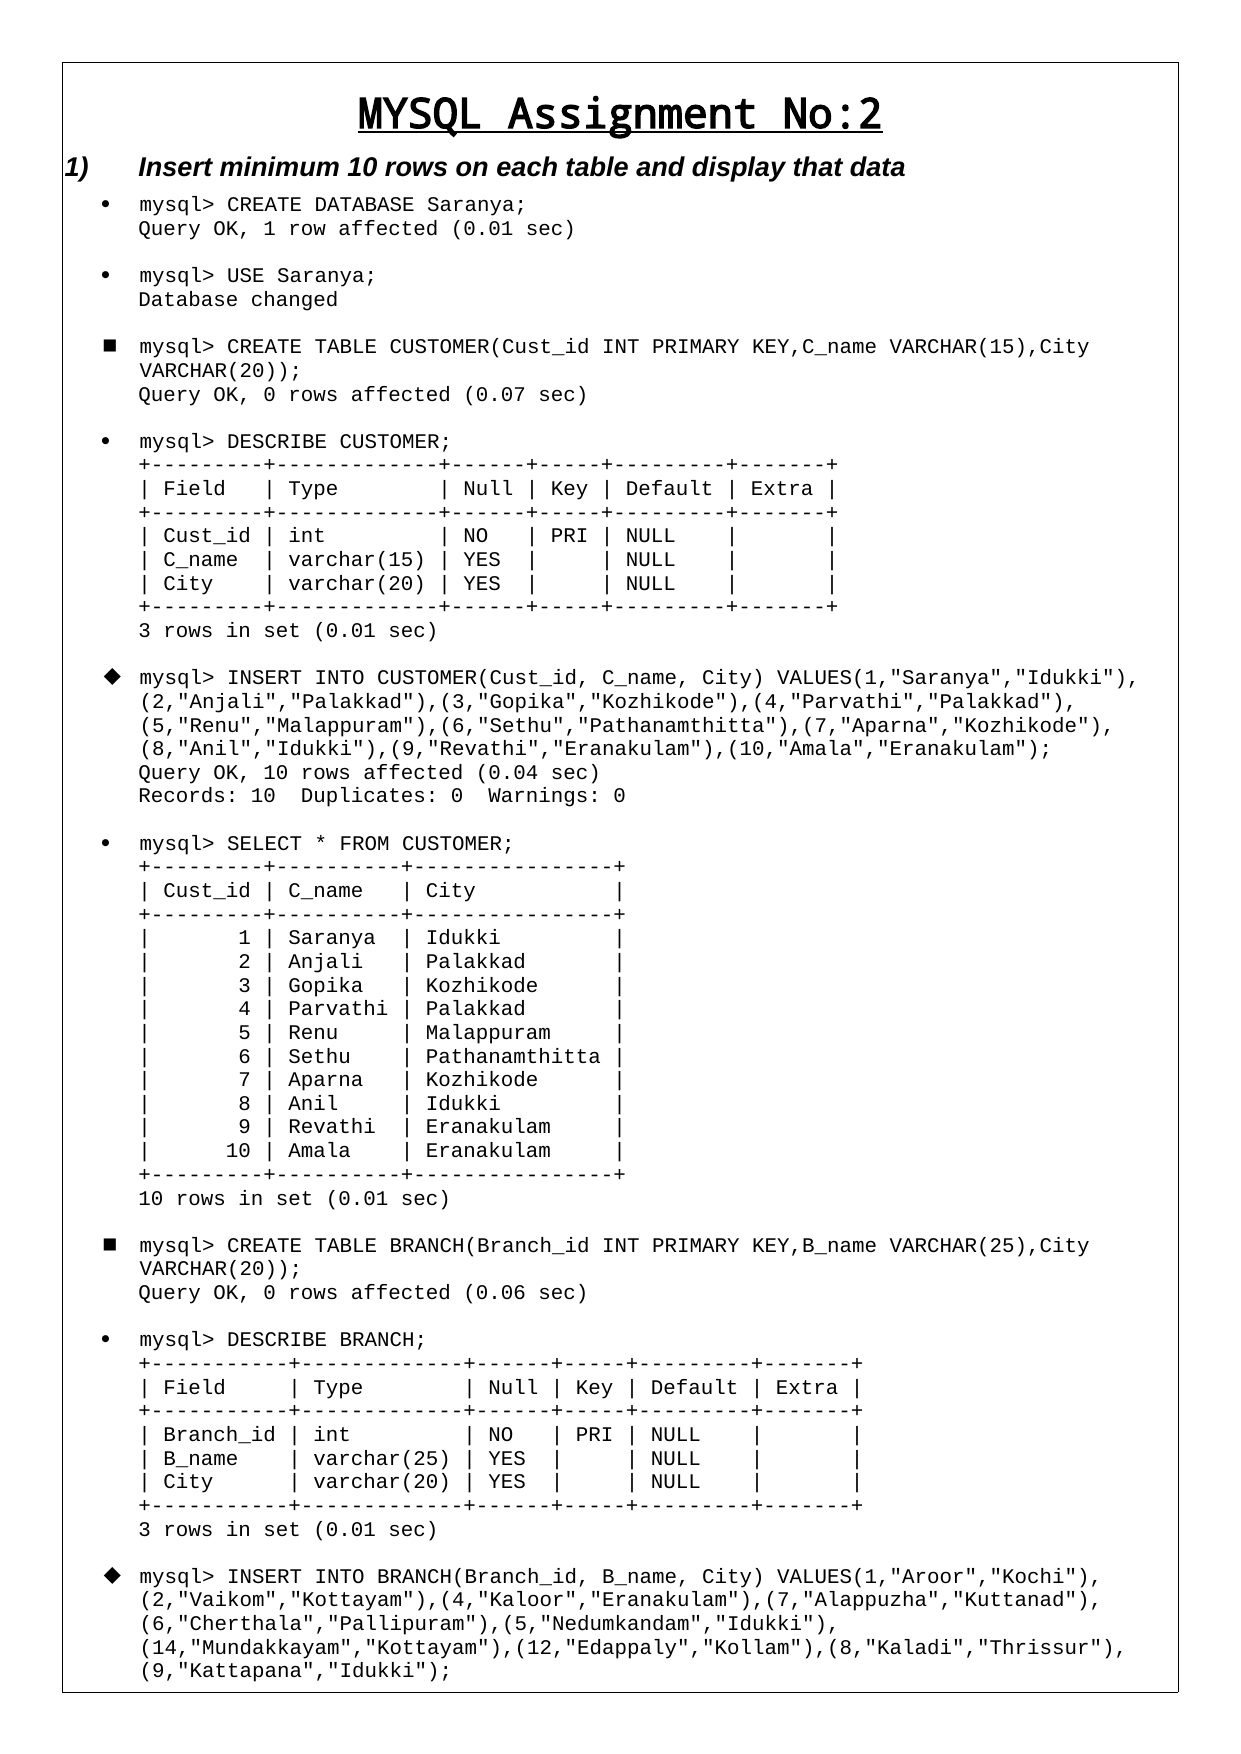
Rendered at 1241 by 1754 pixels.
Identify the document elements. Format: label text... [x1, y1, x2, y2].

list mysql> DESCRIBE BRANCH; [102, 1329, 1176, 1353]
text Records: 10 Duplicates: 0 Warnings: 0 [138, 786, 1176, 809]
list mysql> INSERT INTO CUSTOMER(Cust_id, C_name, City) VALUES(1,"Saranya","Idukki"),(2,"Anjali","Palakkad"),(3,"Gopika","Kozhikode"),(4,"Parvathi","Palakkad"),(5,"Renu","Malappuram"),(6,"Sethu","Pathanamthitta"),(7,"Aparna","Kozhikode"),(8,"Anil","Idukki"),(9,"Revathi","Eranakulam"),(10,"Amala","Eranakulam"); [102, 667, 1176, 762]
text | Branch_id | int | NO | PRI | NULL | | [138, 1424, 1176, 1448]
list mysql> CREATE TABLE CUSTOMER(Cust_id INT PRIMARY KEY,C_name VARCHAR(15),City VARCHAR(20)); [102, 336, 1176, 383]
text Query OK, 10 rows affected (0.04 sec) [138, 762, 1176, 786]
text | 4 | Parvathi | Palakkad | [138, 998, 1176, 1022]
text | C_name | varchar(15) | YES | | NULL | | [138, 549, 1176, 573]
text +---------+-------------+------+-----+---------+-------+ [138, 596, 1176, 620]
text +---------+-------------+------+-----+---------+-------+ [138, 502, 1176, 525]
text | 9 | Revathi | Eranakulam | [138, 1117, 1176, 1140]
text 10 rows in set (0.01 sec) [138, 1187, 1176, 1211]
subtitle Insert minimum 10 rows on each table and display that data [64, 151, 1176, 182]
list mysql> CREATE DATABASE Saranya; [102, 194, 1176, 218]
text | Cust_id | int | NO | PRI | NULL | | [138, 525, 1176, 549]
text 3 rows in set (0.01 sec) [138, 620, 1176, 644]
list mysql> USE Saranya; [102, 265, 1176, 289]
text +-----------+-------------+------+-----+---------+-------+ [138, 1400, 1176, 1424]
text | B_name | varchar(25) | YES | | NULL | | [138, 1448, 1176, 1471]
text | Cust_id | C_name | City | [138, 880, 1176, 904]
text +---------+----------+----------------+ [138, 1164, 1176, 1187]
text | 2 | Anjali | Palakkad | [138, 951, 1176, 975]
text | 5 | Renu | Malappuram | [138, 1022, 1176, 1046]
text | City | varchar(20) | YES | | NULL | | [138, 1471, 1176, 1495]
text 3 rows in set (0.01 sec) [138, 1518, 1176, 1542]
text | City | varchar(20) | YES | | NULL | | [138, 573, 1176, 596]
text | 1 | Saranya | Idukki | [138, 927, 1176, 951]
list mysql> SELECT * FROM CUSTOMER; [102, 833, 1176, 856]
list mysql> CREATE TABLE BRANCH(Branch_id INT PRIMARY KEY,B_name VARCHAR(25),City VARCHAR(20)); [102, 1235, 1176, 1282]
text | 8 | Anil | Idukki | [138, 1093, 1176, 1117]
text +---------+-------------+------+-----+---------+-------+ [138, 454, 1176, 478]
subtitle MYSQL Assignment No:2 [64, 89, 1176, 138]
text +---------+----------+----------------+ [138, 904, 1176, 927]
list mysql> DESCRIBE CUSTOMER; [102, 431, 1176, 454]
text Query OK, 1 row affected (0.01 sec) [138, 218, 1176, 242]
list mysql> INSERT INTO BRANCH(Branch_id, B_name, City) VALUES(1,"Aroor","Kochi"),(2,"Vaikom","Kottayam"),(4,"Kaloor","Eranakulam"),(7,"Alappuzha","Kuttanad"),(6,"Cherthala","Pallipuram"),(5,"Nedumkandam","Idukki"),(14,"Mundakkayam","Kottayam"),(12,"Edappaly","Kollam"),(8,"Kaladi","Thrissur"),(9,"Kattapana","Idukki"); [102, 1566, 1176, 1684]
text | 3 | Gopika | Kozhikode | [138, 975, 1176, 998]
text Query OK, 0 rows affected (0.07 sec) [138, 383, 1176, 407]
text +-----------+-------------+------+-----+---------+-------+ [138, 1495, 1176, 1518]
text +---------+----------+----------------+ [138, 856, 1176, 880]
text | Field | Type | Null | Key | Default | Extra | [138, 1377, 1176, 1400]
text | 6 | Sethu | Pathanamthitta | [138, 1046, 1176, 1069]
text Query OK, 0 rows affected (0.06 sec) [138, 1282, 1176, 1306]
text | 10 | Amala | Eranakulam | [138, 1140, 1176, 1164]
text Database changed [138, 289, 1176, 313]
text | Field | Type | Null | Key | Default | Extra | [138, 478, 1176, 502]
text | 7 | Aparna | Kozhikode | [138, 1069, 1176, 1093]
text +-----------+-------------+------+-----+---------+-------+ [138, 1353, 1176, 1377]
